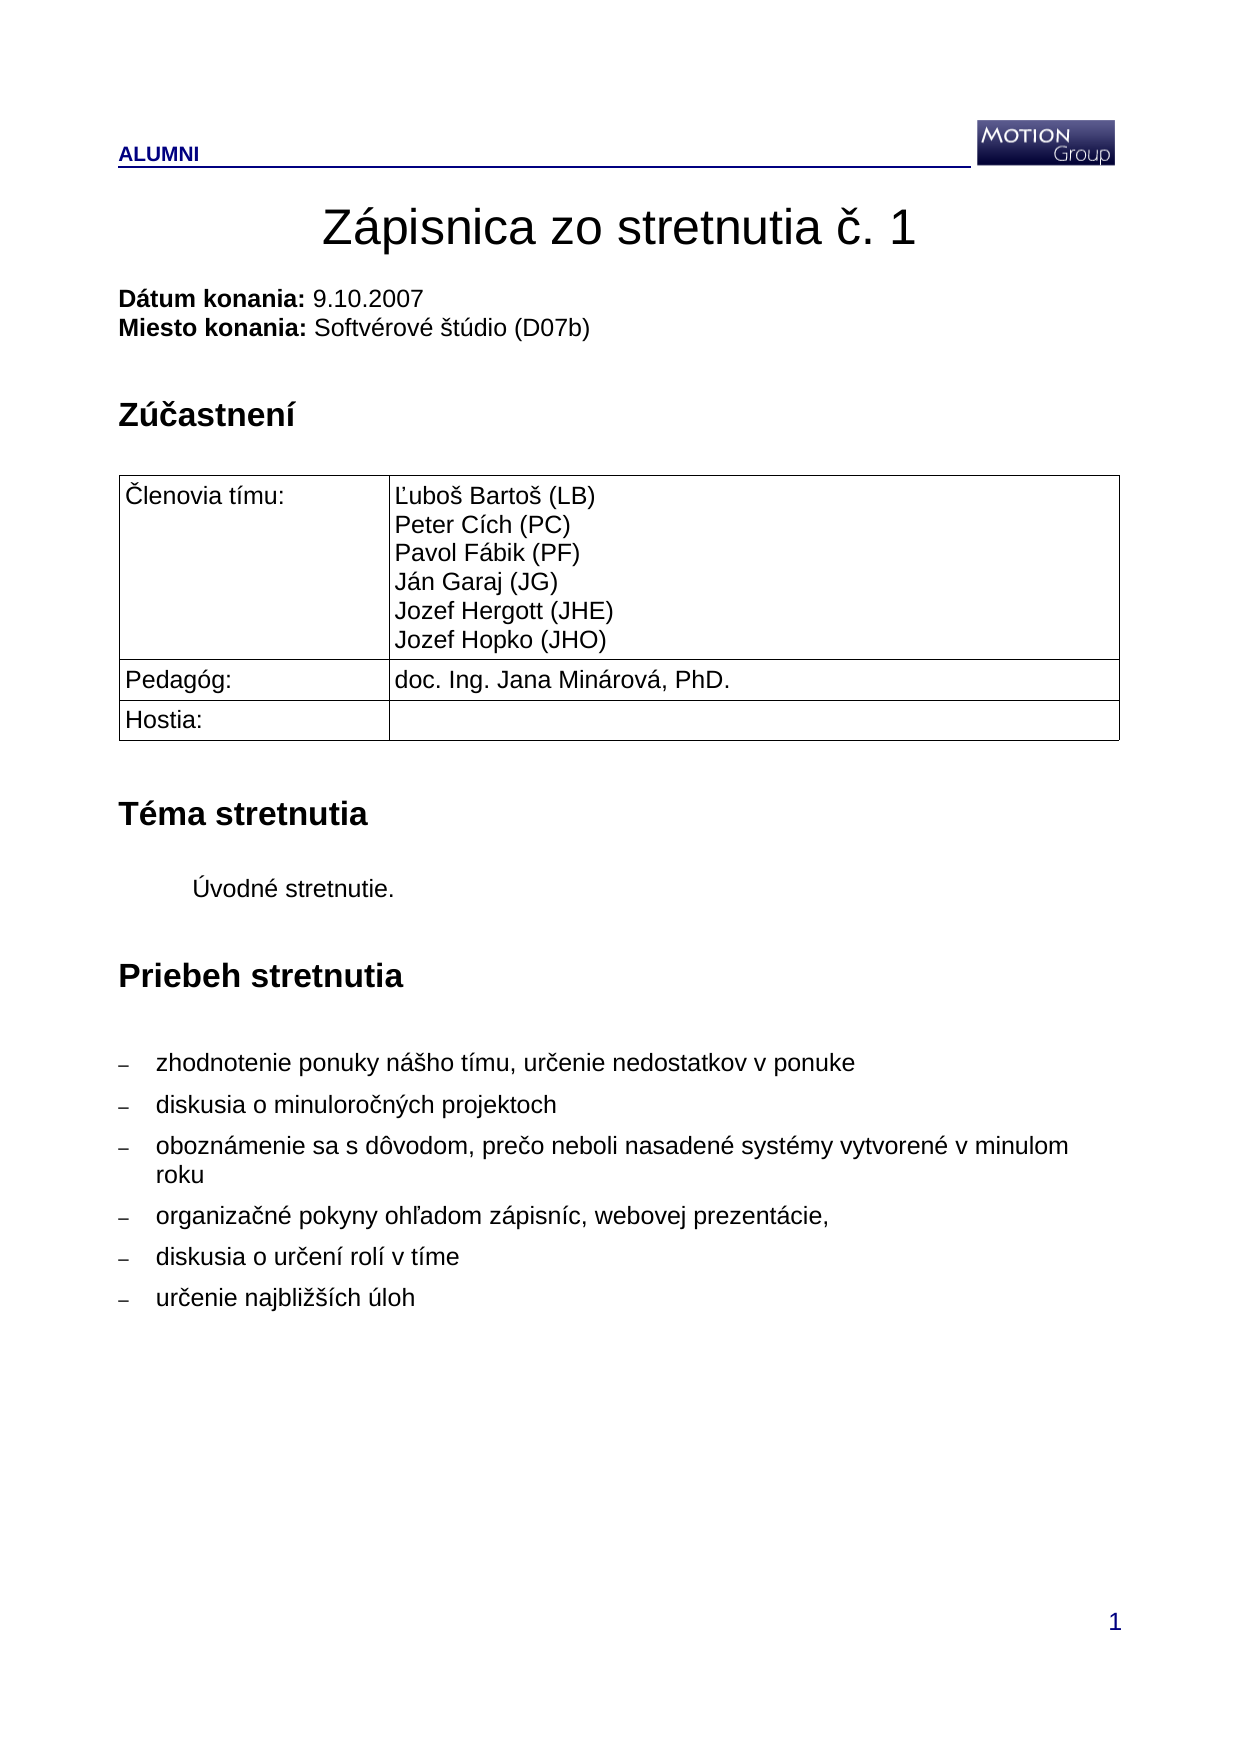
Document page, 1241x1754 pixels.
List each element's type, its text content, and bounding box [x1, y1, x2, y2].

subtitle Zúčastnení [118, 395, 1122, 434]
list oboznámenie sa s dôvodom, prečo neboli nasadené systémy vytvorené v minulom roku [118, 1131, 1122, 1188]
text Zápisnica zo stretnutia č. 1 [118, 198, 1122, 255]
subtitle Priebeh stretnutia [118, 956, 1122, 995]
table_header Ľuboš Bartoš (LB) Peter Cích (PC) Pavol Fábik (PF) Ján Garaj (JG) Jozef Hergott (JHE) Jozef Hopko (JHO) [390, 476, 1119, 659]
list diskusia o minuloročných projektoch [118, 1090, 1122, 1118]
subtitle Téma stretnutia [118, 794, 1122, 832]
text Dátum konania: 9.10.2007 [118, 284, 1122, 313]
list určenie najbližších úloh [118, 1283, 1122, 1312]
table_header Členovia tímu: [120, 476, 389, 659]
table_cell Pedagóg: [120, 660, 389, 699]
table_cell [390, 701, 1119, 740]
list diskusia o určení rolí v tíme [118, 1242, 1122, 1271]
picture [971, 112, 1122, 172]
table_cell Hostia: [120, 701, 389, 740]
text Úvodné stretnutie. [118, 873, 1122, 902]
table_cell doc. Ing. Jana Minárová, PhD. [390, 660, 1119, 699]
text Miesto konania: Softvérové štúdio (D07b) [118, 313, 1122, 341]
list zhodnotenie ponuky nášho tímu, určenie nedostatkov v ponuke [118, 1048, 1122, 1077]
list organizačné pokyny ohľadom zápisníc, webovej prezentácie, [118, 1201, 1122, 1230]
